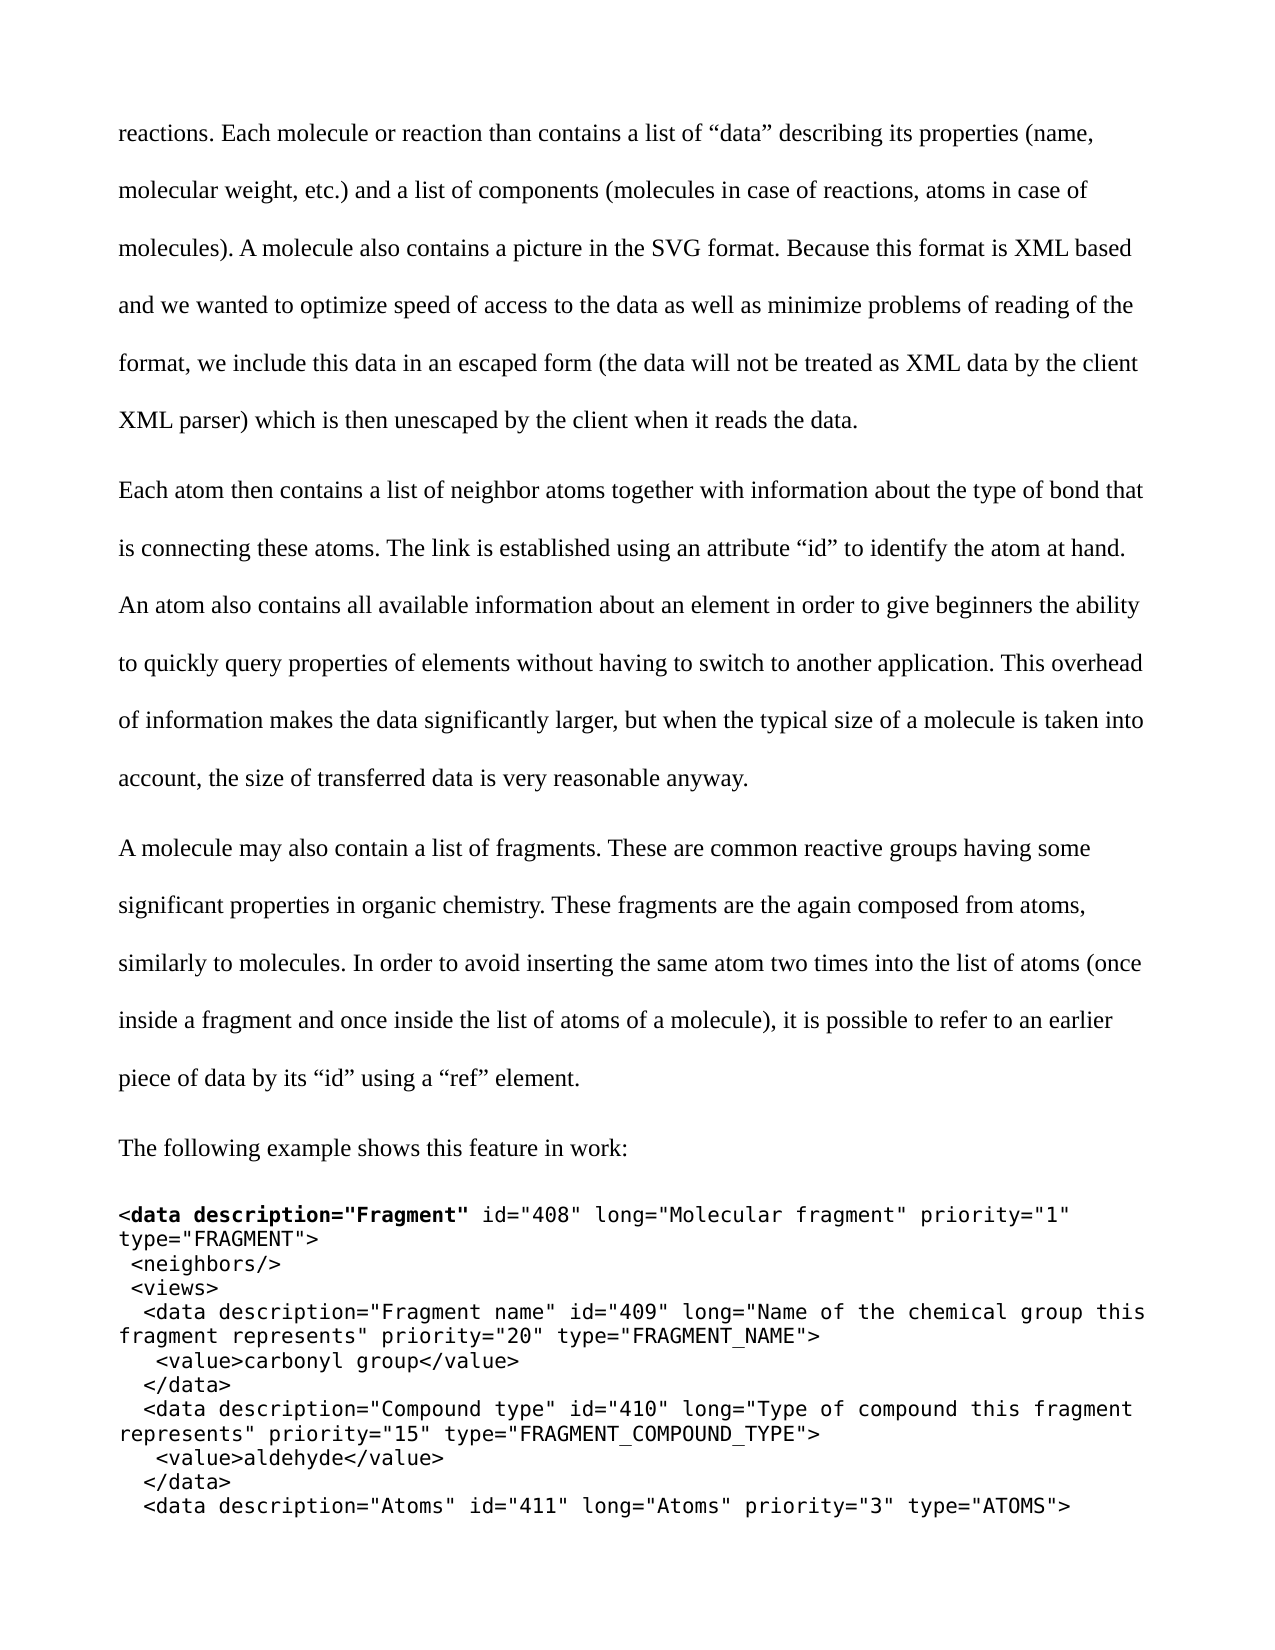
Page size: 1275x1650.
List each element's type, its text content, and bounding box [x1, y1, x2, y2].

text </data> [118, 1373, 1157, 1397]
text <views> [118, 1276, 1157, 1300]
text </data> [118, 1470, 1157, 1494]
text A molecule may also contain a list of fragments. These are common reactive groups having some significant properties in organic chemistry. These fragments are the again composed from atoms, similarly to molecules. In order to avoid inserting the same atom two times into the list of atoms (once inside a fragment and once inside the list of atoms of a molecule), it is possible to refer to an earlier piece of data by its “id” using a “ref” element. [118, 833, 1157, 1092]
text Each atom then contains a list of neighbor atoms together with information about the type of bond that is connecting these atoms. The link is established using an attribute “id” to identify the atom at hand. An atom also contains all available information about an element in order to give beginners the ability to quickly query properties of elements without having to switch to another application. This overhead of information makes the data significantly larger, but when the typical size of a molecule is taken into account, the size of transferred data is very reasonable anyway. [118, 476, 1157, 792]
text reactions. Each molecule or reaction than contains a list of “data” describing its properties (name, molecular weight, etc.) and a list of components (molecules in case of reactions, atoms in case of molecules). A molecule also contains a picture in the SVG format. Because this format is XML based and we wanted to optimize speed of access to the data as well as minimize problems of reading of the format, we include this data in an escaped form (the data will not be treated as XML data by the client XML parser) which is then unescaped by the client when it reads the data. [118, 118, 1157, 434]
text <data description="Compound type" id="410" long="Type of compound this fragment represents" priority="15" type="FRAGMENT_COMPOUND_TYPE"> [118, 1397, 1157, 1446]
text The following example shows this feature in work: [118, 1133, 1157, 1162]
text <value>aldehyde</value> [118, 1446, 1157, 1470]
text <data description="Fragment" id="408" long="Molecular fragment" priority="1" type="FRAGMENT"> [118, 1203, 1157, 1252]
text <value>carbonyl group</value> [118, 1349, 1157, 1373]
text <data description="Atoms" id="411" long="Atoms" priority="3" type="ATOMS"> [118, 1494, 1157, 1519]
text <neighbors/> [118, 1252, 1157, 1276]
text <data description="Fragment name" id="409" long="Name of the chemical group this fragment represents" priority="20" type="FRAGMENT_NAME"> [118, 1300, 1157, 1349]
